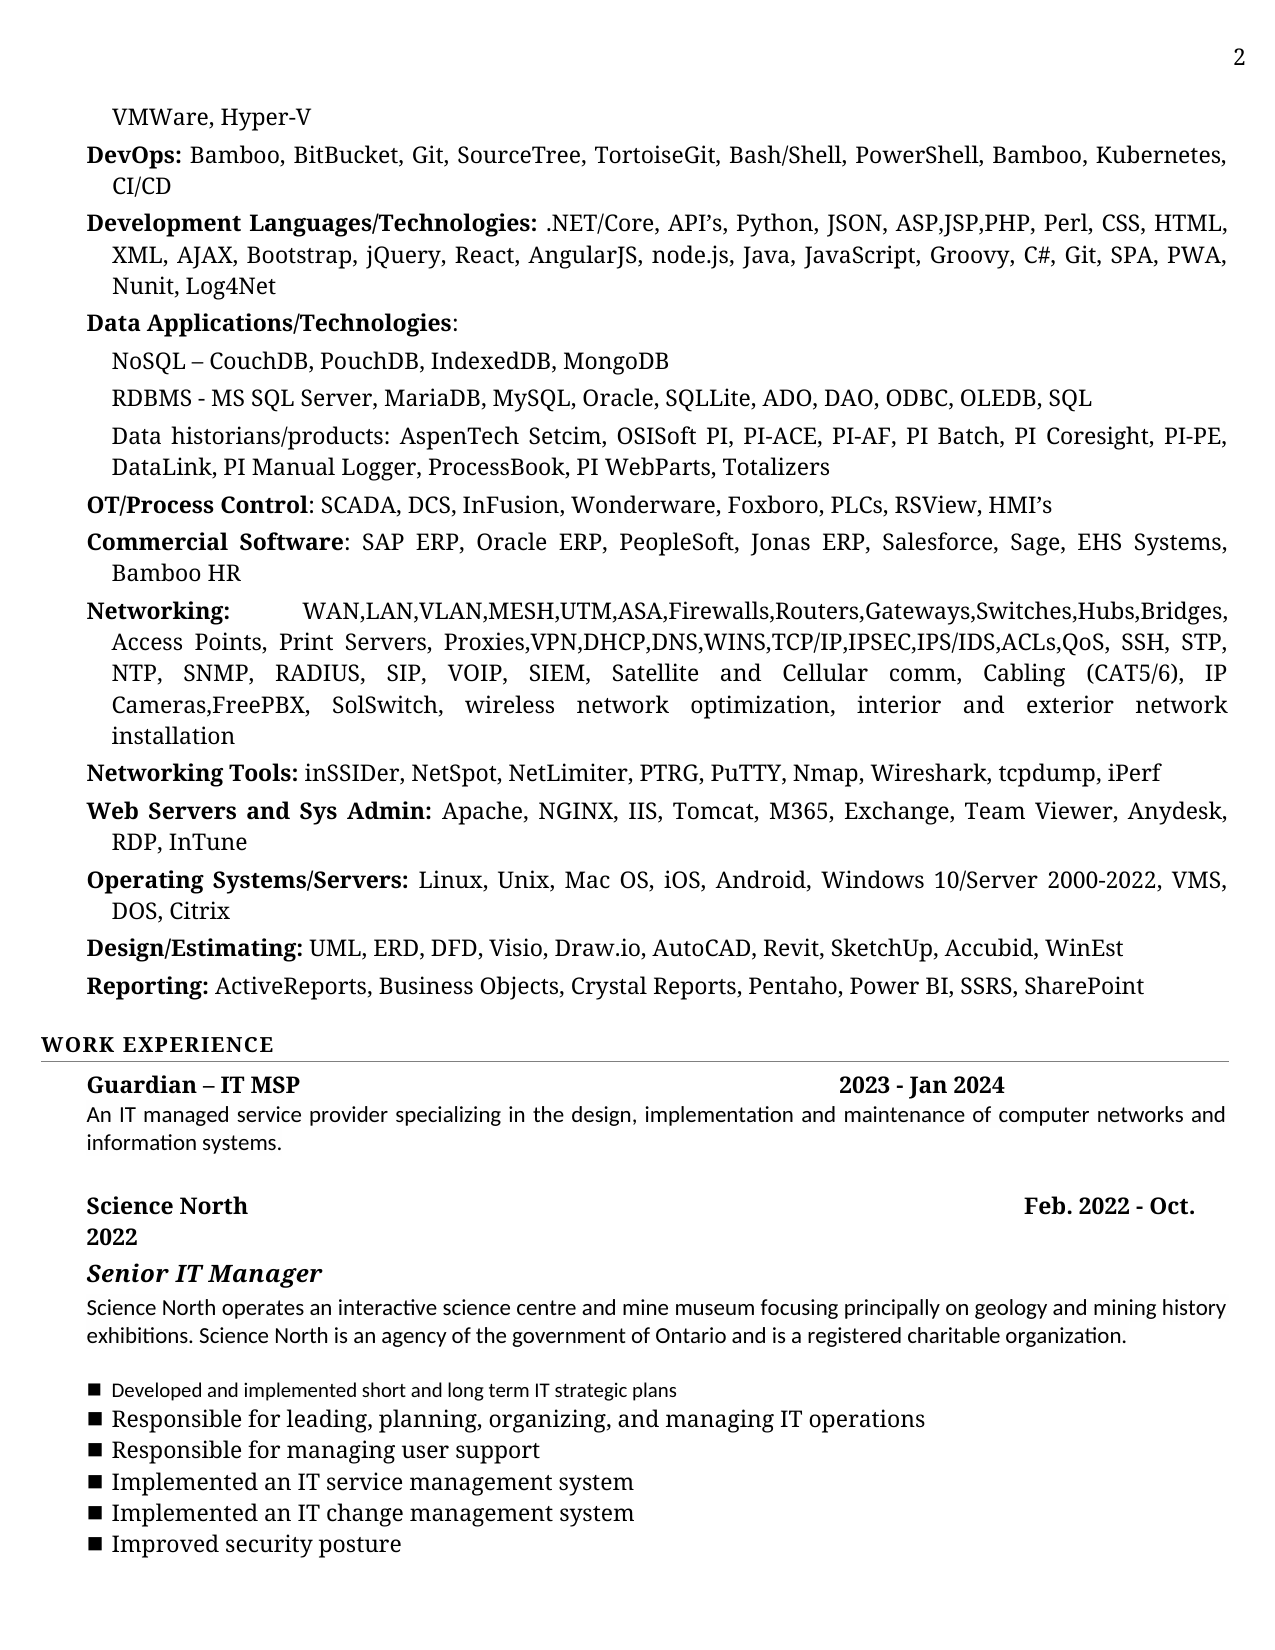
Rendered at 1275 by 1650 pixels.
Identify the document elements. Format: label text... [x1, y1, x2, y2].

table_cell VMWare, Hyper-V DevOps: Bamboo, BitBucket, Git, SourceTree, TortoiseGit, Bash/Shell, PowerShell, Bamboo, Kubernetes, CI/CD Development Languages/Technologies: .NET/Core, API’s, Python, JSON, ASP,JSP,PHP, Perl, CSS, HTML, XML, AJAX, Bootstrap, jQuery, React, AngularJS, node.js, Java, JavaScript, Groovy, C#, Git, SPA, PWA, Nunit, Log4Net Data Applications/Technologies: NoSQL – CouchDB, PouchDB, IndexedDB, MongoDB RDBMS - MS SQL Server, MariaDB, MySQL, Oracle, SQLLite, ADO, DAO, ODBC, OLEDB, SQL Data historians/products: AspenTech Setcim, OSISoft PI, PI-ACE, PI-AF, PI Batch, PI Coresight, PI-PE, DataLink, PI Manual Logger, ProcessBook, PI WebParts, Totalizers OT/Process Control: SCADA, DCS, InFusion, Wonderware, Foxboro, PLCs, RSView, HMI’s Commercial Software: SAP ERP, Oracle ERP, PeopleSoft, Jonas ERP, Salesforce, Sage, EHS Systems, Bamboo HR Networking: WAN,LAN,VLAN,MESH,UTM,ASA,Firewalls,Routers,Gateways,Switches,Hubs,Bridges, Access Points, Print Servers, Proxies,VPN,DHCP,DNS,WINS,TCP/IP,IPSEC,IPS/IDS,ACLs,QoS, SSH, STP, NTP, SNMP, RADIUS, SIP, VOIP, SIEM, Satellite and Cellular comm, Cabling (CAT5/6), IP Cameras,FreePBX, SolSwitch, wireless network optimization, interior and exterior network installation Networking Tools: inSSIDer, NetSpot, NetLimiter, PTRG, PuTTY, Nmap, Wireshark, tcpdump, iPerf Web Servers and Sys Admin: Apache, NGINX, IIS, Tomcat, M365, Exchange, Team Viewer, Anydesk, RDP, InTune Operating Systems/Servers: Linux, Unix, Mac OS, iOS, Android, Windows 10/Server 2000-2022, VMS, DOS, Citrix Design/Estimating: UML, ERD, DFD, Visio, Draw.io, AutoCAD, Revit, SketchUp, Accubid, WinEst Reporting: ActiveReports, Business Objects, Crystal Reports, Pentaho, Power BI, SSRS, SharePoint [75, 95, 1240, 1007]
table_cell WORk Experience [30, 1007, 1240, 1062]
table_cell [30, 95, 75, 1007]
table_cell Guardian – IT MSP 2023 - Jan 2024 An IT managed service provider specializing in the design, implementation and maintenance of computer networks and information systems. Science North Feb. 2022 - Oct. 2022 Senior IT Manager Science North operates an interactive science centre and mine museum focusing principally on geology and mining history exhibitions. Science North is an agency of the government of Ontario and is a registered charitable organization. Developed and implemented short and long term IT strategic plans Responsible for leading, planning, organizing, and managing IT operations Responsible for managing user support Implemented an IT service management system Implemented an IT change management system Improved security posture CFMWS Jul. 2021 - Nov. 2021 Senior IT Manager/Project Director (Contract) Working on behalf of the Chief of the Defence Staff and under the authority of the Defence Minister, CFMWS is a partner in the Defence enterprise, operating under the Non-Public Property framework, expending Public and Non-Public funds. CFMWS is a separate agency of the Defence team. CFMWS offers programs and services to support the changing needs of the Canadian Armed Forces (CAF) by enhancing their mental, social, physical and financial wellbeing. Acted in role as a project director for an enterprise backup solution Acted in role as a project director for cloud migration of IT services Sofvie Inc. Sep. 2019 - Jul. 2020 Product & Service Supervisor Sofvie is a software and service organization focused on minimizing workplace hazards and aligning workplace culture using Risk and EHS Management Software to generate collaborative intelligence. This enhances communication and redefines hazard and risk management in the workplace by intelligently analyzing data gathered from the front-line. Built on industry 4.0, Sofvie creates an accessible point of reference which aids in critical decision making processes. Managed direct reports in various roles of product development and tiered support Supervised direct reports in tiered support and service of customers and internal staff Mentored direct reports in full stack software development languages and frameworks Acted as a subject matter expert on report development setting up a framework for the bulk conversion of previously developed reports to an open source solution Acted as a subject matter expert on application security (Secure API, XSS, SQL Injection, Access Control, Logging & Monitoring) Managed the development of a standardized product API for integration with other software systems such as ERP’s Managed the agile project development plan, acted as scrum master, and performed sprint planning using JIRA Contributed to definition and implementation of service desk processes and procedures such as service level agreements, escalation management, and the framework for 24x7 product support Acted as a liaison between business stakeholders, product support, development staff, and other cross-functional teams both onsite and in remote locations to identify any system/functional gaps, pro-actively monitoring environments for efficiency and continuous improvements Implemented Git as a source code control management system and implemented a standard repository strategy for core product and customizations Supervised direct reports in continuous delivery and continuous integration (CI/CD) of products (DevOps) Managed best practices and standards in the product development of a secure risk management system Advocated for storage and accessibility of all product and company documentation, including meeting minutes Lead product quality assurance and implementation of automated testing framework Lead the software development of a cloud-native product from a legacy application Participated in product hosting strategy using SaaS model (cloud, on premise, hybrid). Established hosting strategies with leading cloud providers including AWS, Microsoft Azure, IBM, and Digital Ocean for global product delivery Providing leadership, direction and coaching to develop skills and organizational capabilities to meet/exceed strategic goals and achieve business results Coordinate escalations to identify and address business requirements gaps and loop back with Product Owner, as required Documentation and review of the Service Level Agreements with stakeholders, ensuring adherence to defined SLAs through daily operational meetings Participating in finalizing training & development plans for employees, and continuous progress tracking Manage relationships and coordinate work between different teams at different locations, including relationships with all suppliers and subcontractors, monitor supplier and subcontractor progress and adherence to the contracts Implemented a standard collaboration system (Microsoft Teams) Communicate with product owner, project resources, and 3rd party vendors on a proactive and on-going basis TESC Contracting Company Ltd. & SWSE Athletic Teams Nov. 2015 – Jul. 2019 IT Manager Established in 1976, TESC Contracting Company Ltd. has evolved into a multi-trade construction services provider specializing in industrial projects and plant/facility maintenance. With offices in Sudbury, Ontario and Saskatoon, Saskatchewan, they primarily serve the Industrial, Infrastructure and Institutional markets in multiple regions. Defined and implemented IT strategic initiatives based upon the company’s annual strategic business plan Defined company growth objectives in partnership with the business Built trusting relationships with key stakeholders serving as an advisor of technologies to improve effectiveness Defined technology roadmaps and overall technology vision Drove collaboration across multiple teams, business units and phases, aligning IT Systems with business operations Managed projects including the assessment of requirements, provisions of functional deliverables, milestone planning, project closure, and lessons learned Managed comprehensive IT portfolio and IT projects with direct reports and 3rd party resources Employee management (hiring, mentoring, training) Managed a 24x7 IT service desk utilizing ITIL framework for incident and problem management Implemented service level agreements (SLA) and escalation management for IT services (24x7 support) Implemented an interactive IT metrics reporting dashboard Implemented internal IT processes and procedures Implemented cost saving solutions in IT and areas of business, new technologies, policies, procedures, and standards Implemented customized CRM solution for business using Salesforce with integration to other systems Assisted in the implementation of a point of sale system at the Sudbury arena Managed IT infrastructure including Servers – Linux and Windows Server based, cloud and on premise hosting Storage – SAN and cloud based storage Backups – On premise and cloud based backups Network – Firewalls, UTM, switches, routers, site to site VPNs, etc. Security systems – Building alarm systems, surveillance systems, keyless entry using IoT Managed software licensing and contracts for all IT and IT related systems including: ERP, CRM, sales, accounting, HR, safety, and software for lines of business such as estimating, scaffolding, and construction projects Modernization of legacy applications (Time tracking system, project reporting, inventory management, safety information system, and HRIS) Managed internal web hosting of company websites using Apache as well as domain and DNS record management Implemented a security risk management framework including management, operational and physical security Server room / infrastructure security Auditing Mobile device management (MDM) and data loss prevention (DLP) on COPE and BYOD devices (InTune & SimpleMDM) Information classification, password management Email and web security gateways Network intrusion and prevention systems Enterprise anti-virus, anti-malware, and anti-ransomware Security awareness training (email security, phishing, vishing, etc) Secured software applications and internally developed applications Provided leadership, planning and estimating, cost tracking, presentations, and communication of the following key IT projects: Digital transformation (paperless and digital workflows) Global enterprise wireless network (Unified company wireless network in branch offices and job sites using RADIUS) Standard video conferencing and collaboration system (Microsoft Teams) Inventory management systems (IT assets and specific business areas such as tool shop and scaffolding) Standard web-based project reporting Safety management information system (eCompliance) Company intranet (cloud based on Azure, single sign on using Azure AD) Global VoIP system (migrated from analogue/POTS lines to VoIP system using FreePBX and SIP phones) Communicate with project stakeholders, business unit managers, project resources, and 3rd party vendors on a proactive and on-going basis Vale Canada Limited Jan. 2009 – Oct. 2015 IT Subject Matter Expert / IT Project Manager Vale Canada is the Canadian nickel subsidiary of Brazilian miner Vale, the world's largest iron ore producer and exporter. The company is engaged in the mining, processing and marketing of metal products. Based in Toronto, Vale Canada produces nickel, copper, cobalt, platinum, rhodium, ruthenium, iridium, gold, and silver, both in Canada and in Indonesia. Managed a team of developers providing oversight and mentoring, resource scheduling and performance evaluations Performed in role of project manager managing all aspects of IT projects including project budgeting, initiation, planning, execution, monitoring, and closure Performed in project estimation as a subject matter expert Developed and managed project plans using a variety of tools including MS Project and HPPM Implemented best practices, standards, and product roadmaps as a subject matter expert for areas of expertise Provided or approved application architecture for several software applications including: Computerized mould tracking system (Web based, .NET application) Process Information Management Application (division wide web based production information reporting system consisting of KPI’s and real-time information. Using SharePoint and web technologies) Computerized systems for the atmospheric emissions reduction (AER) program (web-based applications) Smelting converter aisle monitoring system (Monitor the process of nickel smelting process and used by operators to assist in decision making) Managed the implementation of many IT projects such as: Redundant data collection system (Real-time data collection from Smelter process control network to business network using OPC and OSISoft PI technologies) Data Migration of legacy data historian (migration of Setcim data historian to OSISoft PI historian) Product lead on SAP Manufacturing Integration and Intelligence (MII) attended conferences, formal training, and networking with global colleagues implemented the product as the company’s standard reporting tool utilized by various applications created product roadmaps and standards for technology participated in negotiations of maintenance agreement and software licensing Acted as a third tier of support for escalations or engineering of solutions for products in areas of expertise (24x7x365 support) Communicate with project stakeholders, business managers, project resources on a proactive and on-going basis Vale Canada Limited May 2005 – Dec. 2008 Process Systems Analyst Design, develop, test, deliver and support of information and process control systems Implemented new technologies into business applications, business requirements analysis/translation Lead IT contractors and projects, served as mentor to colleagues and project resources Communicate with project stakeholders, business unit managers, and project resources on a proactive and on-going basis Four Leaf Solutions Inc. Sep. 2002 – Apr. 2005 Programmer/Analyst Four Leaf Solutions operated as a software development and IT service company since 1999. They provided professional design, development & marketing of websites, web applications, social media presences and IT support and service. Supervised and lead programming projects and initiatives Custom web and software application architecture and development (client/server apps, databases) using technologies including: HTML, CSS, JavaScript, C#, .NET, MVC, Perl, PHP, AJAX, Java, SQL Server, Oracle DB, MySQL, PostgreSQL, SharePoint Performed business requirements analysis, process mapping and data modeling Designed and developed solutions to meet design specifications and customer requirements Provided maintenance of software applications and third level support to customers Performed code optimization for software efficiency and performance Managed development standards Collaboration with testing teams to relay functionality and addressing testing issues, tools and testing defects Communicate project/work on a proactive and on-going basis Remote & on-site support technician (all aspects of networks, hardware, & software) Excellent written and oral communications skills, including technical writing skills Expertech Network Installation May 2000 – Jul. 2002 IS/IT Technical Support Analyst Expertech Network Installation is a major network infrastructure service provider for the wireline and wireless broadband technology market in Quebec and Ontario. Expertech is responsible for provisioning Bell Canada's networks. Software development (scripting, Perl, Delphi, JSP, PHP, Java, C/C++) Network Administration Remote & on-site support technician (all aspects of networks, hardware, & software) [75, 1062, 1240, 1559]
table_cell [30, 1062, 75, 1559]
